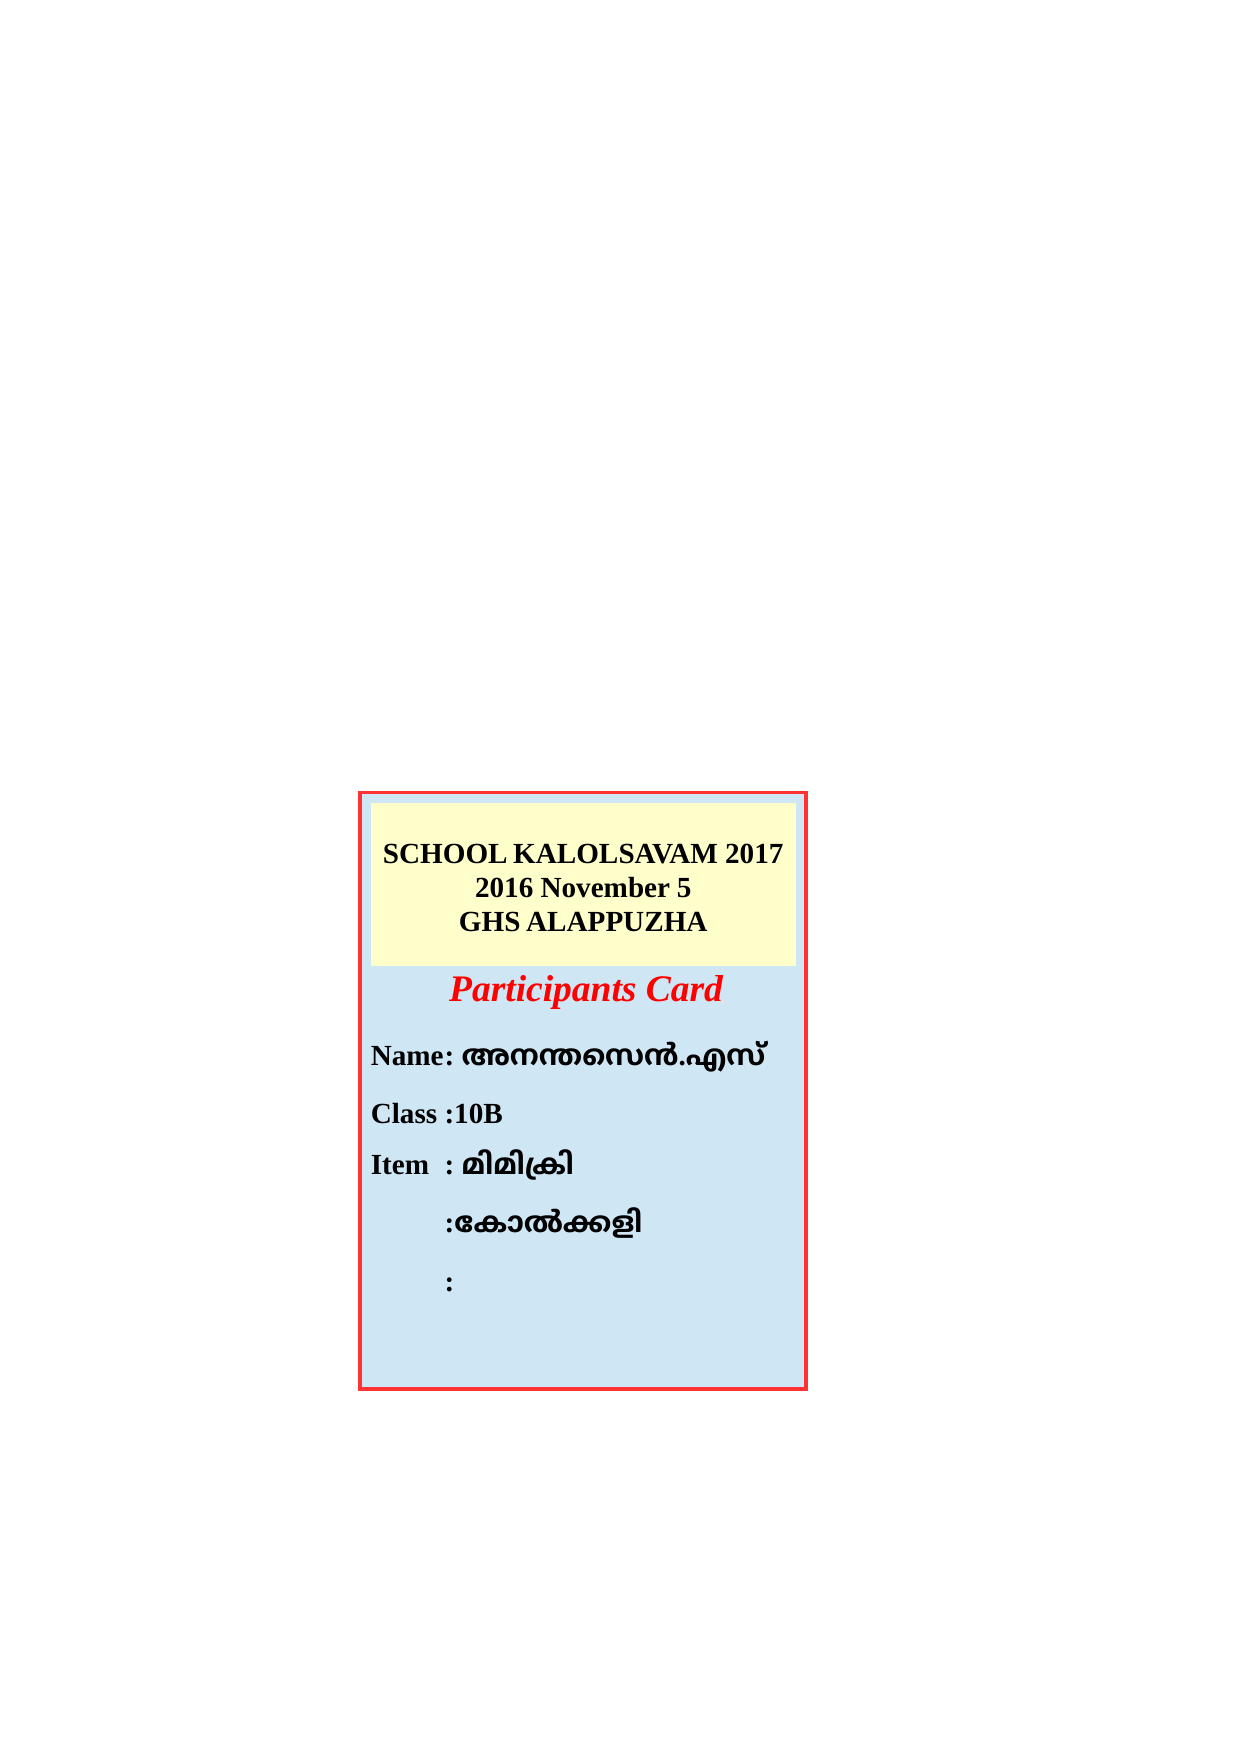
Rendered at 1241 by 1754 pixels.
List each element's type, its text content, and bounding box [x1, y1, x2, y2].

text Class :10B [371, 1097, 796, 1130]
text Name : അനന്തസെന്‍.എസ് [371, 1038, 796, 1077]
text 2016 November 5 [371, 870, 796, 904]
text : [371, 1264, 796, 1298]
text GHS ALAPPUZHA [371, 904, 796, 937]
text Participants Card [371, 966, 796, 1009]
text Item : മിമിക്രി [371, 1147, 796, 1186]
text :കോല്‍ക്കളി [371, 1206, 796, 1245]
text SCHOOL KALOLSAVAM 2017 [371, 837, 796, 870]
text ­ [118, 118, 1122, 147]
